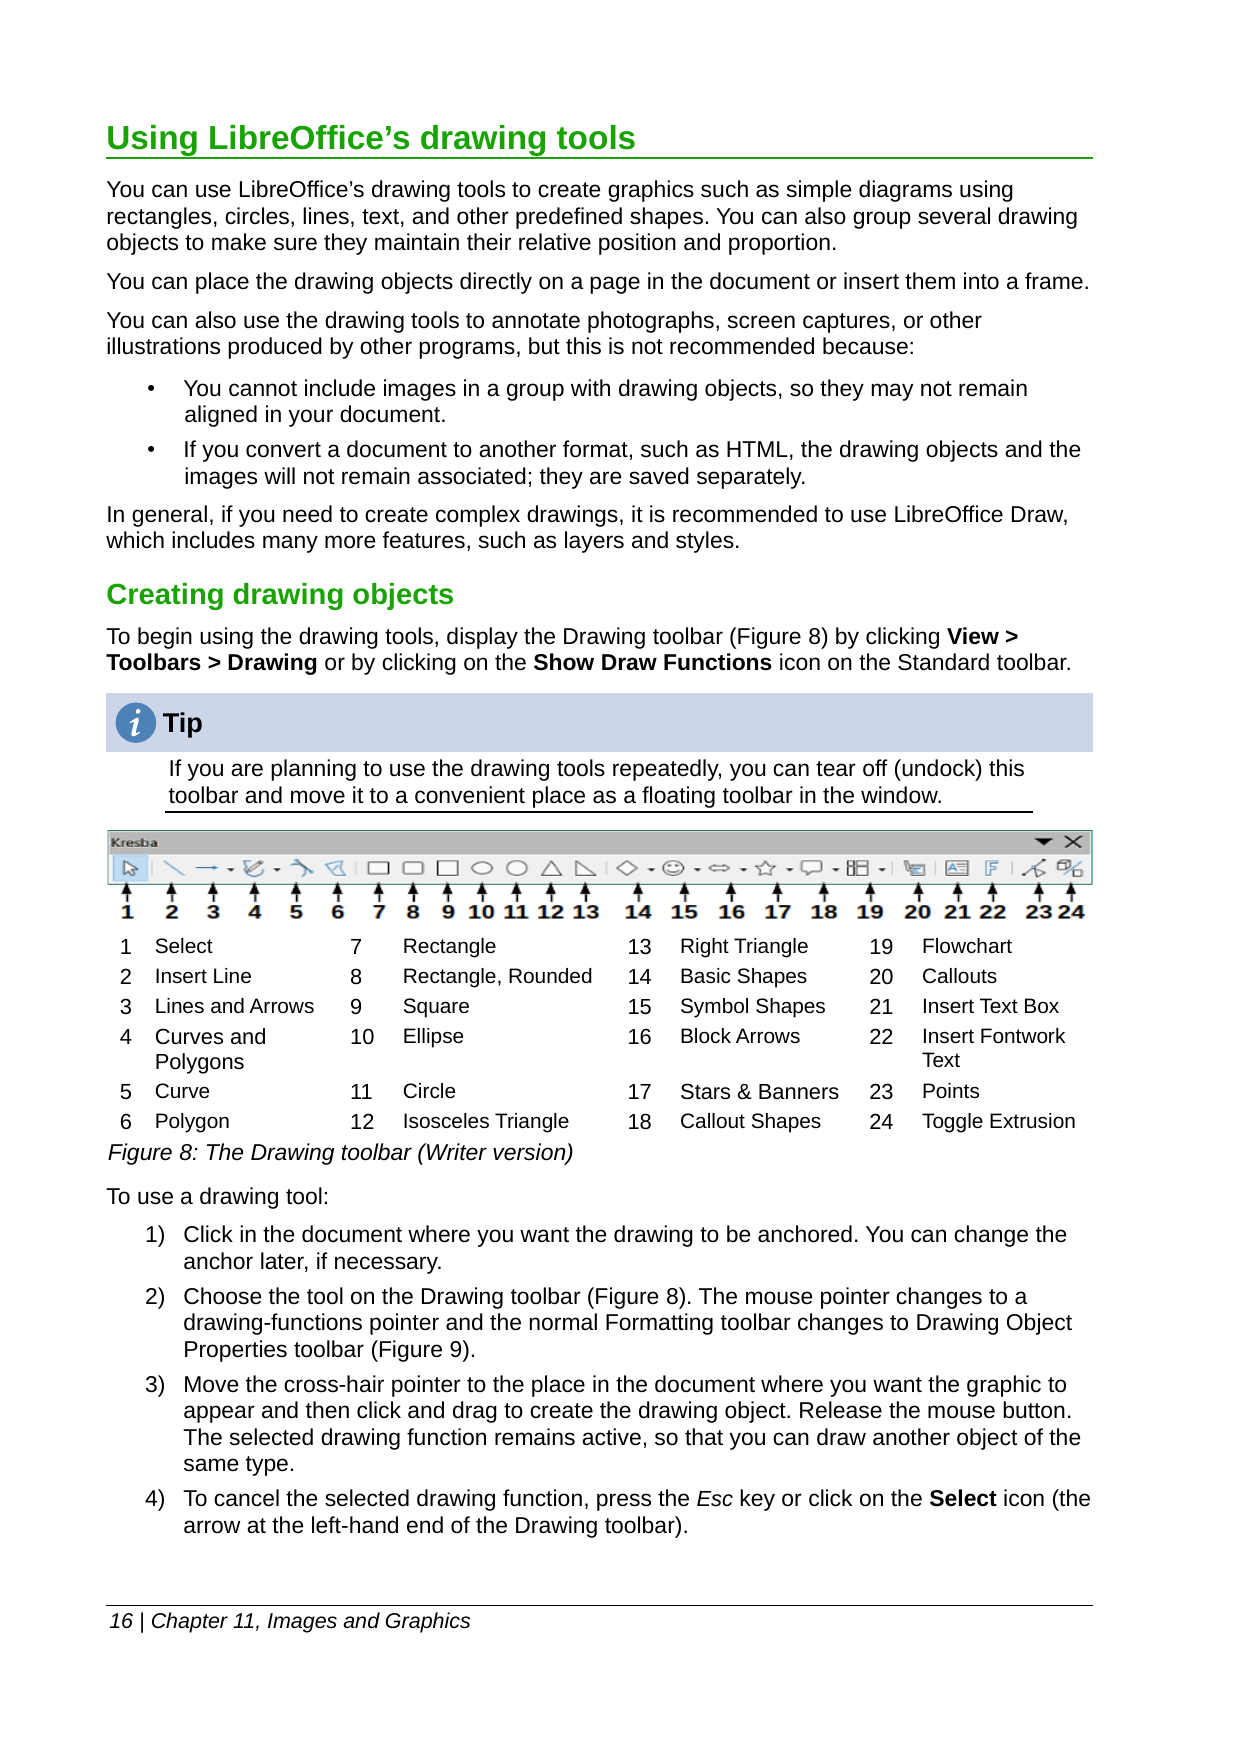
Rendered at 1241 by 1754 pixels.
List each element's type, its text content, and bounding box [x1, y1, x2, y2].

table_cell Callouts [910, 964, 1093, 994]
table_cell 23 [857, 1079, 910, 1109]
table_cell 6 [108, 1109, 143, 1139]
table_cell 18 [615, 1109, 668, 1139]
table_cell 19 [857, 934, 910, 964]
table_cell Callout Shapes [668, 1109, 857, 1139]
table_cell 11 [338, 1079, 391, 1109]
text You can place the drawing objects directly on a page in the document or insert them into a frame. [106, 268, 1093, 294]
table_cell Right Triangle [668, 934, 857, 964]
list Click in the document where you want the drawing to be anchored. You can change the anchor later, if necessary. [165, 1221, 1093, 1274]
text In general, if you need to create complex drawings, it is recommended to use LibreOffice Draw, which includes many more features, such as layers and styles. [106, 501, 1093, 554]
table_cell 16 [615, 1024, 668, 1079]
table_cell Insert Text Box [910, 994, 1093, 1024]
table_cell Rectangle, Rounded [391, 964, 615, 994]
table_cell Isosceles Triangle [391, 1109, 615, 1139]
table_header [108, 922, 1093, 934]
list You can also use the drawing tools to annotate photographs, screen captures, or other illustrations produced by other programs, but this is not recommended because: [106, 307, 1093, 359]
table_cell Square [391, 994, 615, 1024]
table_cell Circle [391, 1079, 615, 1109]
list If you convert a document to another format, such as HTML, the drawing objects and the images will not remain associated; they are saved separately. [144, 433, 1093, 492]
table_cell Stars & Banners [668, 1079, 857, 1109]
table_cell Points [910, 1079, 1093, 1109]
list You cannot include images in a group with drawing objects, so they may not remain aligned in your document. [144, 372, 1093, 428]
list To use a drawing tool: [106, 1183, 1093, 1209]
table_cell 2 [108, 964, 143, 994]
table_cell Insert Line [143, 964, 338, 994]
table_cell 7 [338, 934, 391, 964]
picture [107, 830, 1093, 922]
table_cell Symbol Shapes [668, 994, 857, 1024]
table_cell Rectangle [391, 934, 615, 964]
text To begin using the drawing tools, display the Drawing toolbar (Figure 8) by clicking View > Toolbars > Drawing or by clicking on the Show Draw Functions icon on the Standard toolbar. [106, 623, 1093, 675]
table_cell 22 [857, 1024, 910, 1079]
table_cell Flowchart [910, 934, 1093, 964]
table_cell 12 [338, 1109, 391, 1139]
table_cell Block Arrows [668, 1024, 857, 1079]
table_cell 14 [615, 964, 668, 994]
table_cell Basic Shapes [668, 964, 857, 994]
text If you are planning to use the drawing tools repeatedly, you can tear off (undock) this toolbar and move it to a convenient place as a floating toolbar in the window. [165, 752, 1033, 811]
table_cell 13 [615, 934, 668, 964]
table_cell Polygon [143, 1109, 338, 1139]
text You can use LibreOffice’s drawing tools to create graphics such as simple diagrams using rectangles, circles, lines, text, and other predefined shapes. You can also group several drawing objects to make sure they maintain their relative position and proportion. [106, 176, 1093, 255]
table_cell 10 [338, 1024, 391, 1079]
list Move the cross-hair pointer to the place in the document where you want the graphic to appear and then click and drag to create the drawing object. Release the mouse button. The selected drawing function remains active, so that you can draw another object of the same type. [165, 1371, 1093, 1476]
list Choose the tool on the Drawing toolbar (Figure 8). The mouse pointer changes to a drawing-functions pointer and the normal Formatting toolbar changes to Drawing Object Properties toolbar (Figure 9). [165, 1283, 1093, 1362]
table_cell 8 [338, 964, 391, 994]
table_cell Toggle Extrusion [910, 1109, 1093, 1139]
table_cell 1 [108, 934, 143, 964]
table_cell Curves and Polygons [143, 1024, 338, 1079]
table_cell 5 [108, 1079, 143, 1109]
table_cell Lines and Arrows [143, 994, 338, 1024]
table_cell 15 [615, 994, 668, 1024]
table_cell Select [143, 934, 338, 964]
table_cell 20 [857, 964, 910, 994]
table_cell 17 [615, 1079, 668, 1109]
table_cell Figure 8: The Drawing toolbar (Writer version) [108, 1139, 1093, 1170]
subtitle Tip [106, 693, 1093, 752]
table_cell Ellipse [391, 1024, 615, 1079]
table_cell 4 [108, 1024, 143, 1079]
table_cell 21 [857, 994, 910, 1024]
table_cell Curve [143, 1079, 338, 1109]
table_cell 3 [108, 994, 143, 1024]
subtitle Creating drawing objects [106, 577, 1093, 611]
table_cell 24 [857, 1109, 910, 1139]
table_cell 9 [338, 994, 391, 1024]
subtitle Using LibreOffice’s drawing tools [106, 118, 1093, 157]
list To cancel the selected drawing function, press the Esc key or click on the Select icon (the arrow at the left-hand end of the Drawing toolbar). [165, 1485, 1093, 1538]
table_cell Insert Fontwork Text [910, 1024, 1093, 1079]
